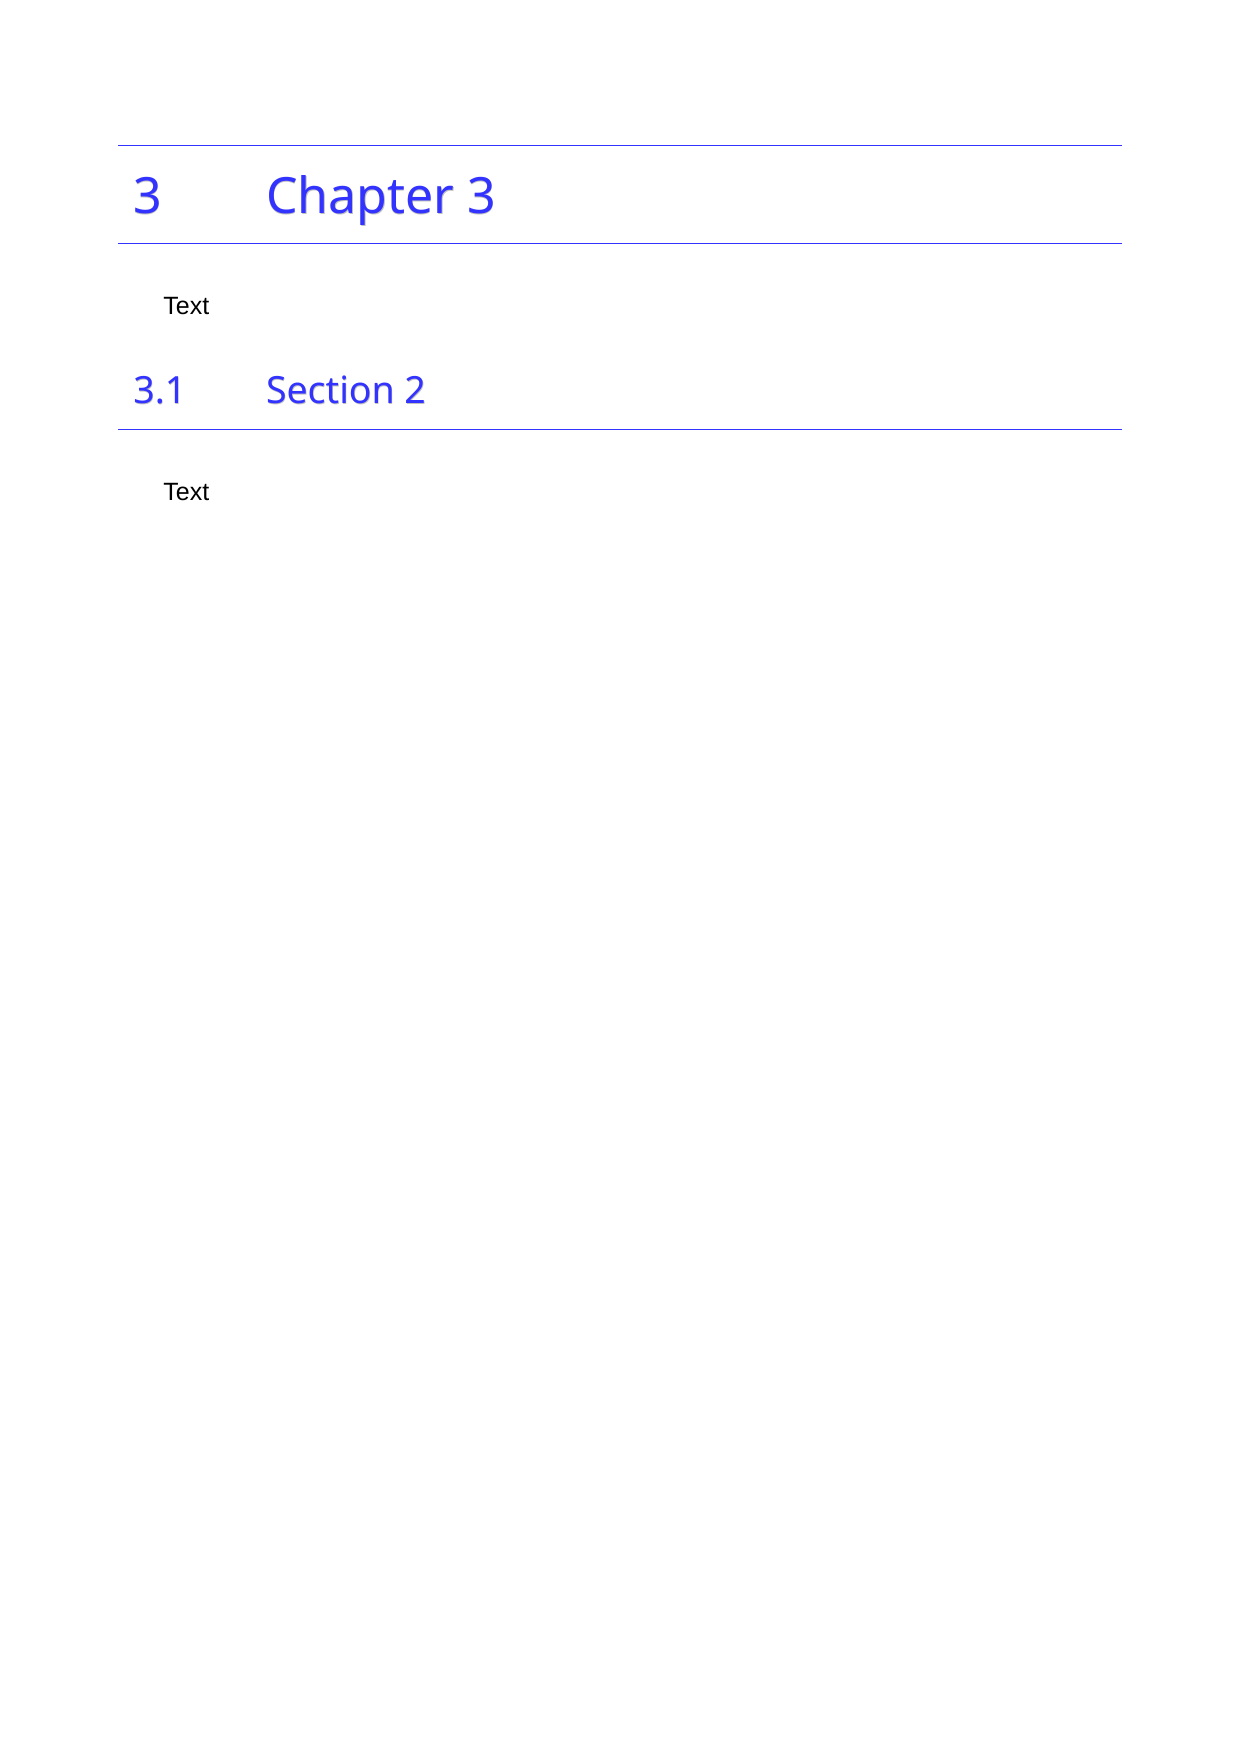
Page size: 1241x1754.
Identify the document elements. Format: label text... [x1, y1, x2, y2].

subtitle Section 2 [118, 348, 1122, 429]
subtitle Chapter 3 [118, 146, 1122, 243]
text Text [118, 285, 1122, 321]
text Text [118, 472, 1122, 508]
